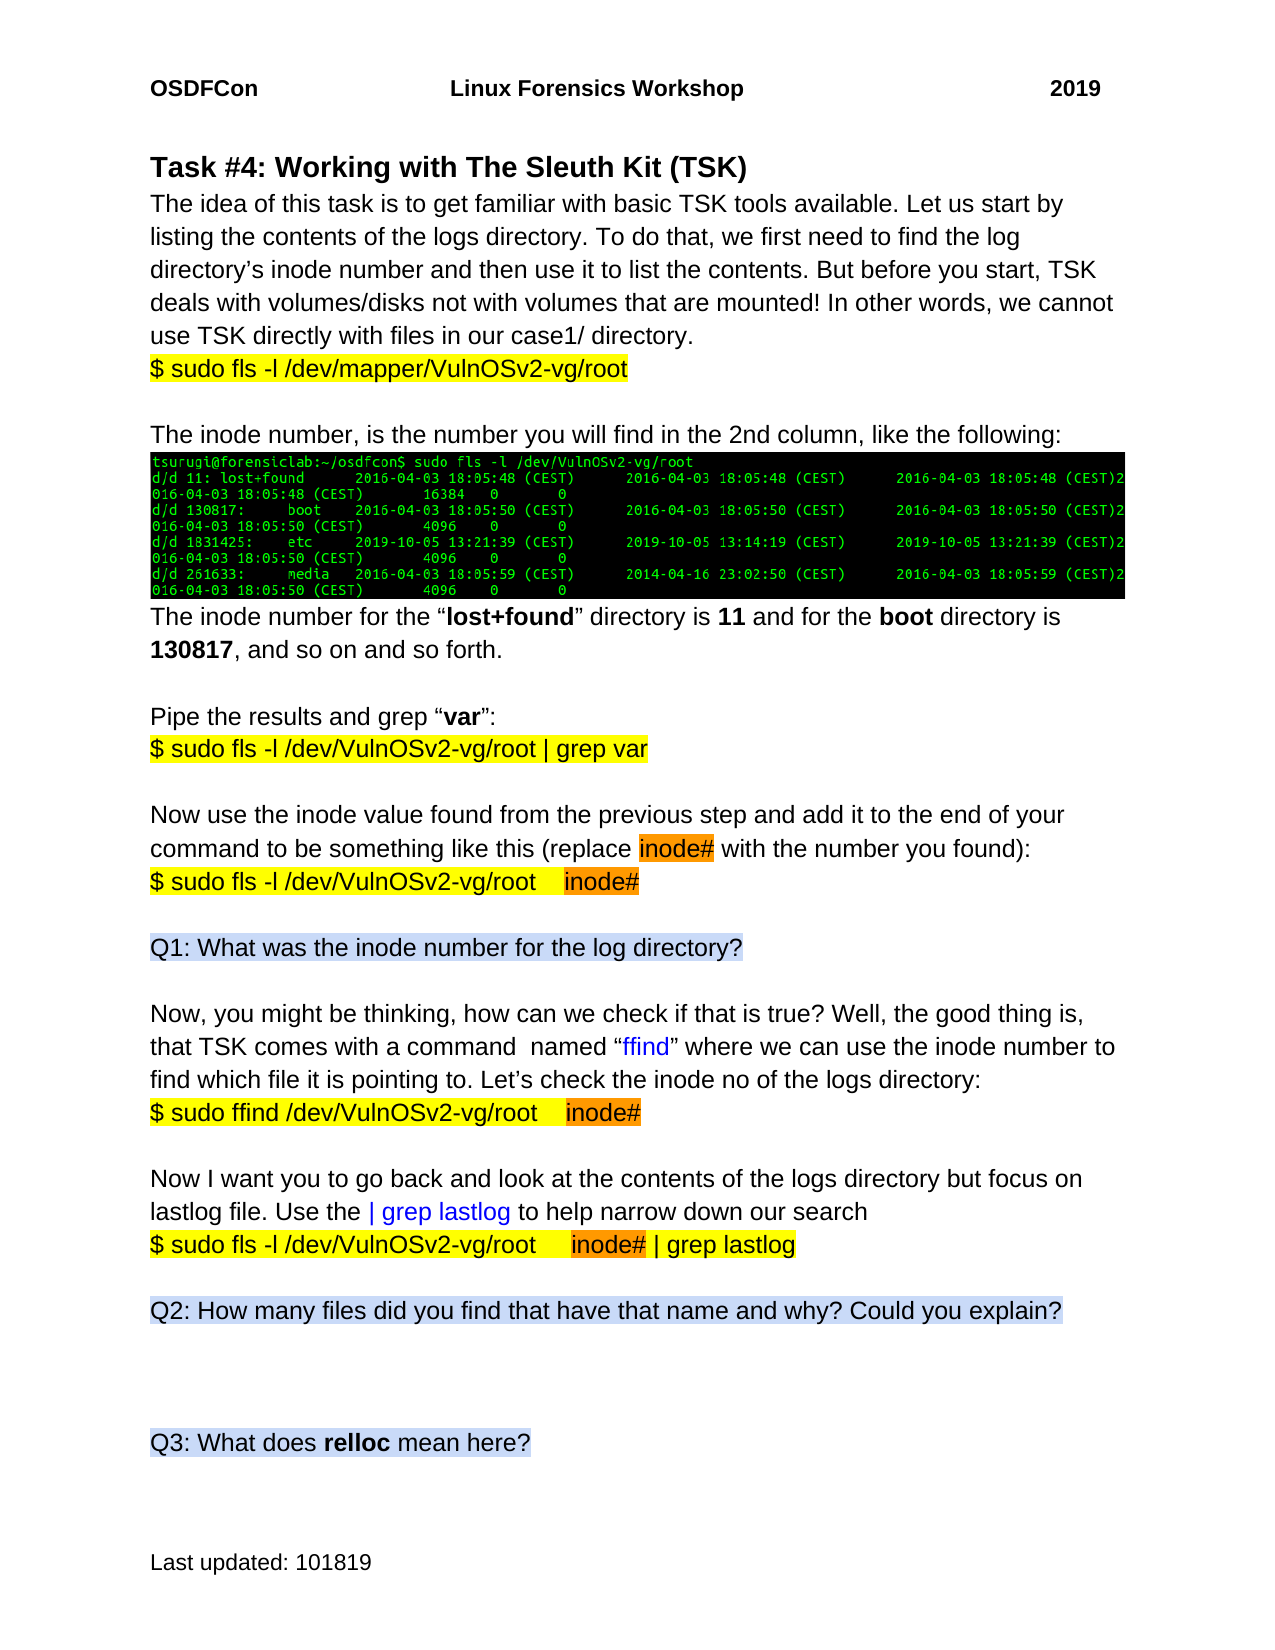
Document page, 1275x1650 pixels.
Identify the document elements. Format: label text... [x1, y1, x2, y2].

text $ sudo fls -l /dev/VulnOSv2-vg/root inode# | grep lastlog [150, 1230, 1125, 1258]
text The inode number for the “lost+found” directory is 11 and for the boot directory is 130817, and so on and so forth. [150, 602, 1125, 664]
text Now, you might be thinking, how can we check if that is true? Well, the good thing is, that TSK comes with a command named “ffind” where we can use the inode number to find which file it is pointing to. Let’s check the inode no of the logs directory: [150, 999, 1125, 1093]
text Q3: What does relloc mean here? [150, 1428, 1125, 1457]
text The inode number, is the number you will find in the 2nd column, like the following: [150, 420, 1125, 448]
text $ sudo fls -l /dev/mapper/VulnOSv2-vg/root [150, 354, 1125, 382]
text $ sudo fls -l /dev/VulnOSv2-vg/root inode# [150, 867, 1125, 895]
text Q2: How many files did you find that have that name and why? Could you explain? [150, 1296, 1125, 1324]
text Now use the inode value found from the previous step and add it to the end of your command to be something like this (replace inode# with the number you found): [150, 801, 1125, 862]
text Q1: What was the inode number for the log directory? [150, 933, 1125, 961]
text $ sudo ffind /dev/VulnOSv2-vg/root inode# [150, 1098, 1125, 1126]
text The idea of this task is to get familiar with basic TSK tools available. Let us start by listing the contents of the logs directory. To do that, we first need to find the log directory’s inode number and then use it to list the contents. But before you start, TSK deals with volumes/disks not with volumes that are mounted! In other words, we cannot use TSK directly with files in our case1/ directory. [150, 188, 1125, 349]
text Task #4: Working with The Sleuth Kit (TSK) [150, 150, 1125, 183]
picture [150, 452, 1125, 599]
text $ sudo fls -l /dev/VulnOSv2-vg/root | grep var [150, 734, 1125, 763]
text Now I want you to go back and look at the contents of the logs directory but focus on lastlog file. Use the | grep lastlog to help narrow down our search [150, 1164, 1125, 1226]
text Pipe the results and grep “var”: [150, 701, 1125, 730]
